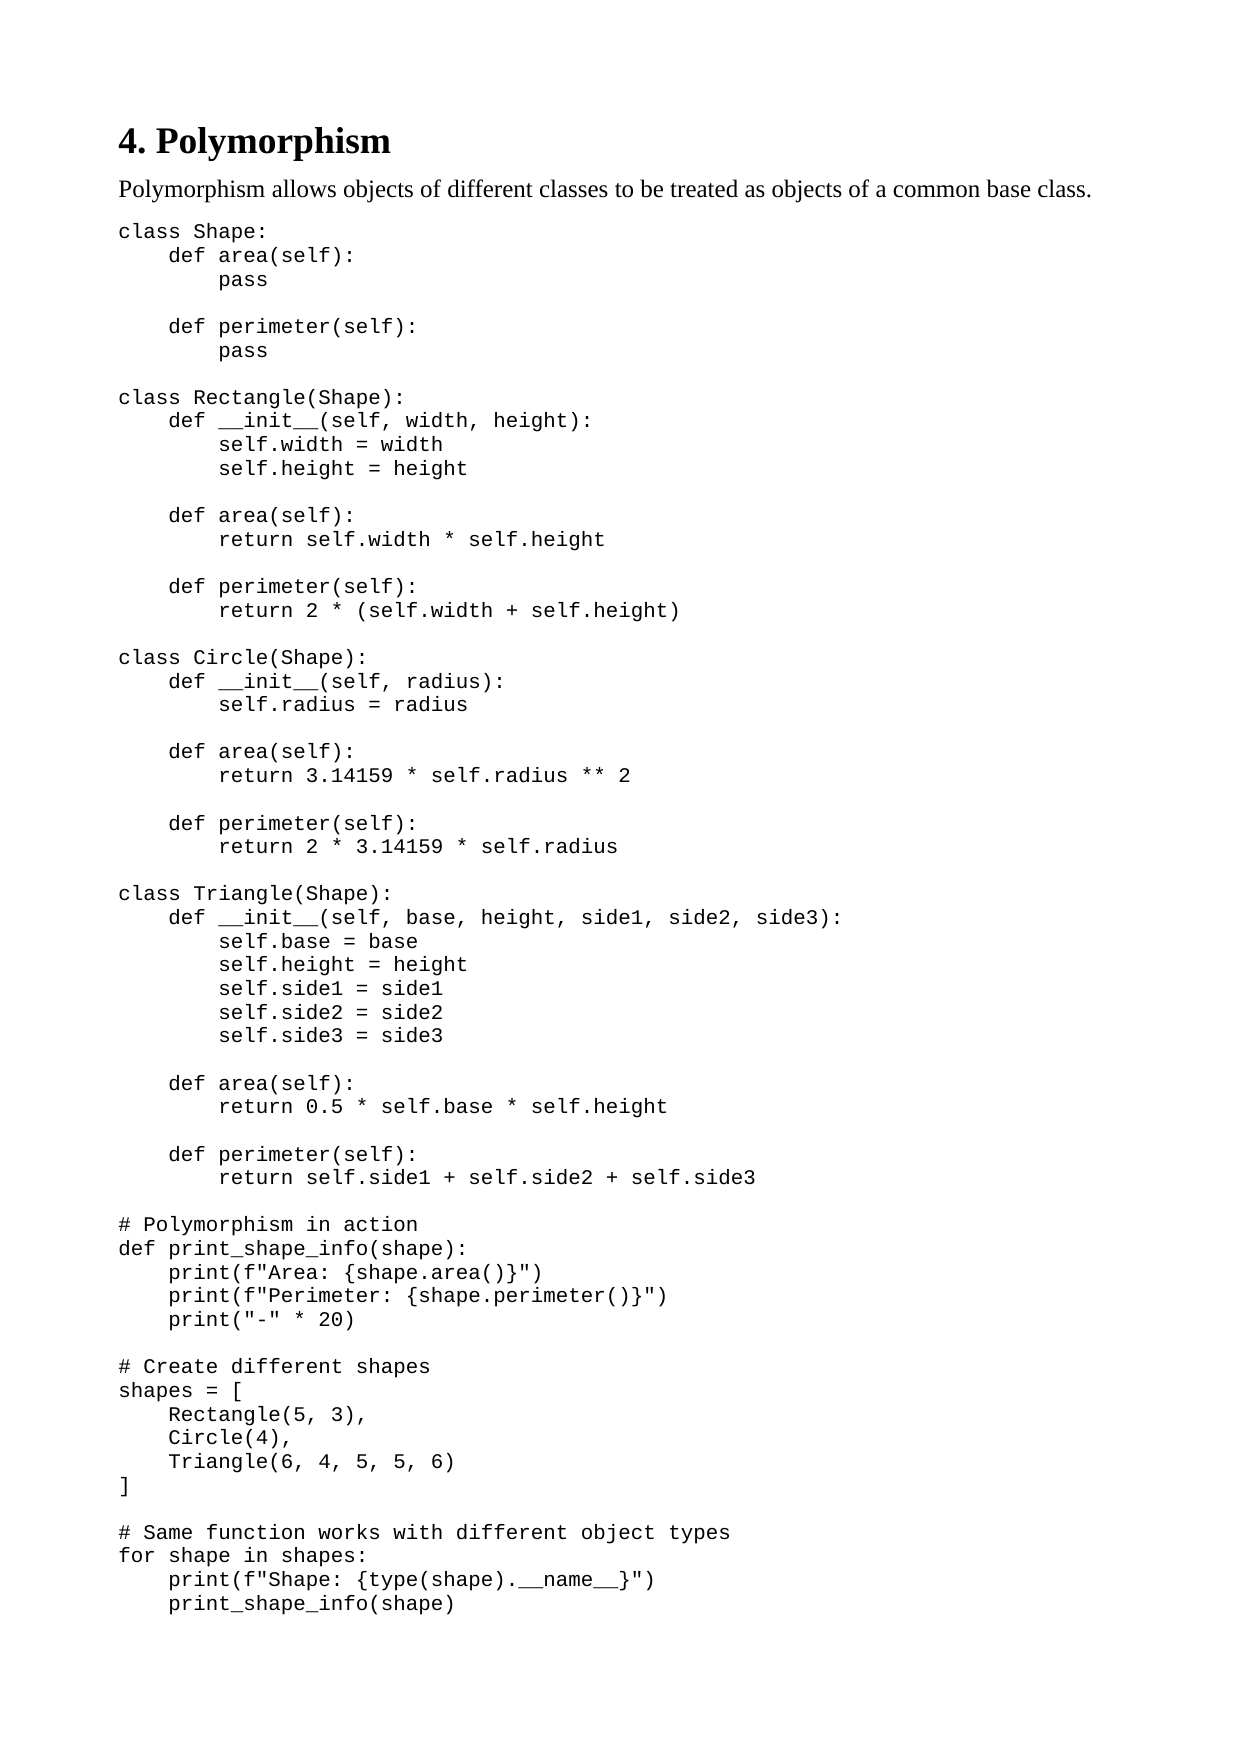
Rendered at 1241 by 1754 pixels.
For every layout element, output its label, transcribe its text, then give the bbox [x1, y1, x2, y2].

text pass [118, 269, 1122, 292]
text def perimeter(self): [118, 1143, 1122, 1167]
text def perimeter(self): [118, 576, 1122, 600]
text print(f"Perimeter: {shape.perimeter()}") [118, 1285, 1122, 1309]
text Rectangle(5, 3), [118, 1404, 1122, 1427]
text def perimeter(self): [118, 812, 1122, 836]
text Triangle(6, 4, 5, 5, 6) [118, 1451, 1122, 1474]
text class Triangle(Shape): [118, 883, 1122, 907]
text return self.side1 + self.side2 + self.side3 [118, 1167, 1122, 1191]
text def area(self): [118, 245, 1122, 269]
text # Same function works with different object types [118, 1522, 1122, 1546]
text Polymorphism allows objects of different classes to be treated as objects of a common base class. [118, 174, 1122, 202]
text self.height = height [118, 458, 1122, 481]
text return 2 * (self.width + self.height) [118, 600, 1122, 623]
text return 2 * 3.14159 * self.radius [118, 836, 1122, 860]
text class Shape: [118, 221, 1122, 245]
text def perimeter(self): [118, 316, 1122, 339]
text print("-" * 20) [118, 1309, 1122, 1333]
text pass [118, 339, 1122, 363]
text for shape in shapes: [118, 1546, 1122, 1569]
text class Circle(Shape): [118, 647, 1122, 671]
text # Polymorphism in action [118, 1214, 1122, 1238]
text print_shape_info(shape) [118, 1593, 1122, 1616]
text return 3.14159 * self.radius ** 2 [118, 765, 1122, 789]
text ] [118, 1474, 1122, 1498]
text class Rectangle(Shape): [118, 387, 1122, 411]
text self.side3 = side3 [118, 1025, 1122, 1049]
text return self.width * self.height [118, 529, 1122, 552]
text self.side1 = side1 [118, 978, 1122, 1002]
text print(f"Area: {shape.area()}") [118, 1262, 1122, 1285]
text self.base = base [118, 931, 1122, 954]
text return 0.5 * self.base * self.height [118, 1096, 1122, 1120]
text self.radius = radius [118, 694, 1122, 718]
text def __init__(self, base, height, side1, side2, side3): [118, 907, 1122, 931]
text # Create different shapes [118, 1356, 1122, 1380]
text self.side2 = side2 [118, 1002, 1122, 1025]
text print(f"Shape: {type(shape).__name__}") [118, 1569, 1122, 1593]
text def area(self): [118, 505, 1122, 529]
subtitle 4. Polymorphism [118, 118, 1122, 161]
text def __init__(self, radius): [118, 671, 1122, 694]
text shapes = [ [118, 1380, 1122, 1404]
text def print_shape_info(shape): [118, 1238, 1122, 1262]
text def __init__(self, width, height): [118, 411, 1122, 434]
text Circle(4), [118, 1427, 1122, 1451]
text def area(self): [118, 742, 1122, 765]
text self.width = width [118, 434, 1122, 458]
text def area(self): [118, 1073, 1122, 1096]
text self.height = height [118, 954, 1122, 978]
